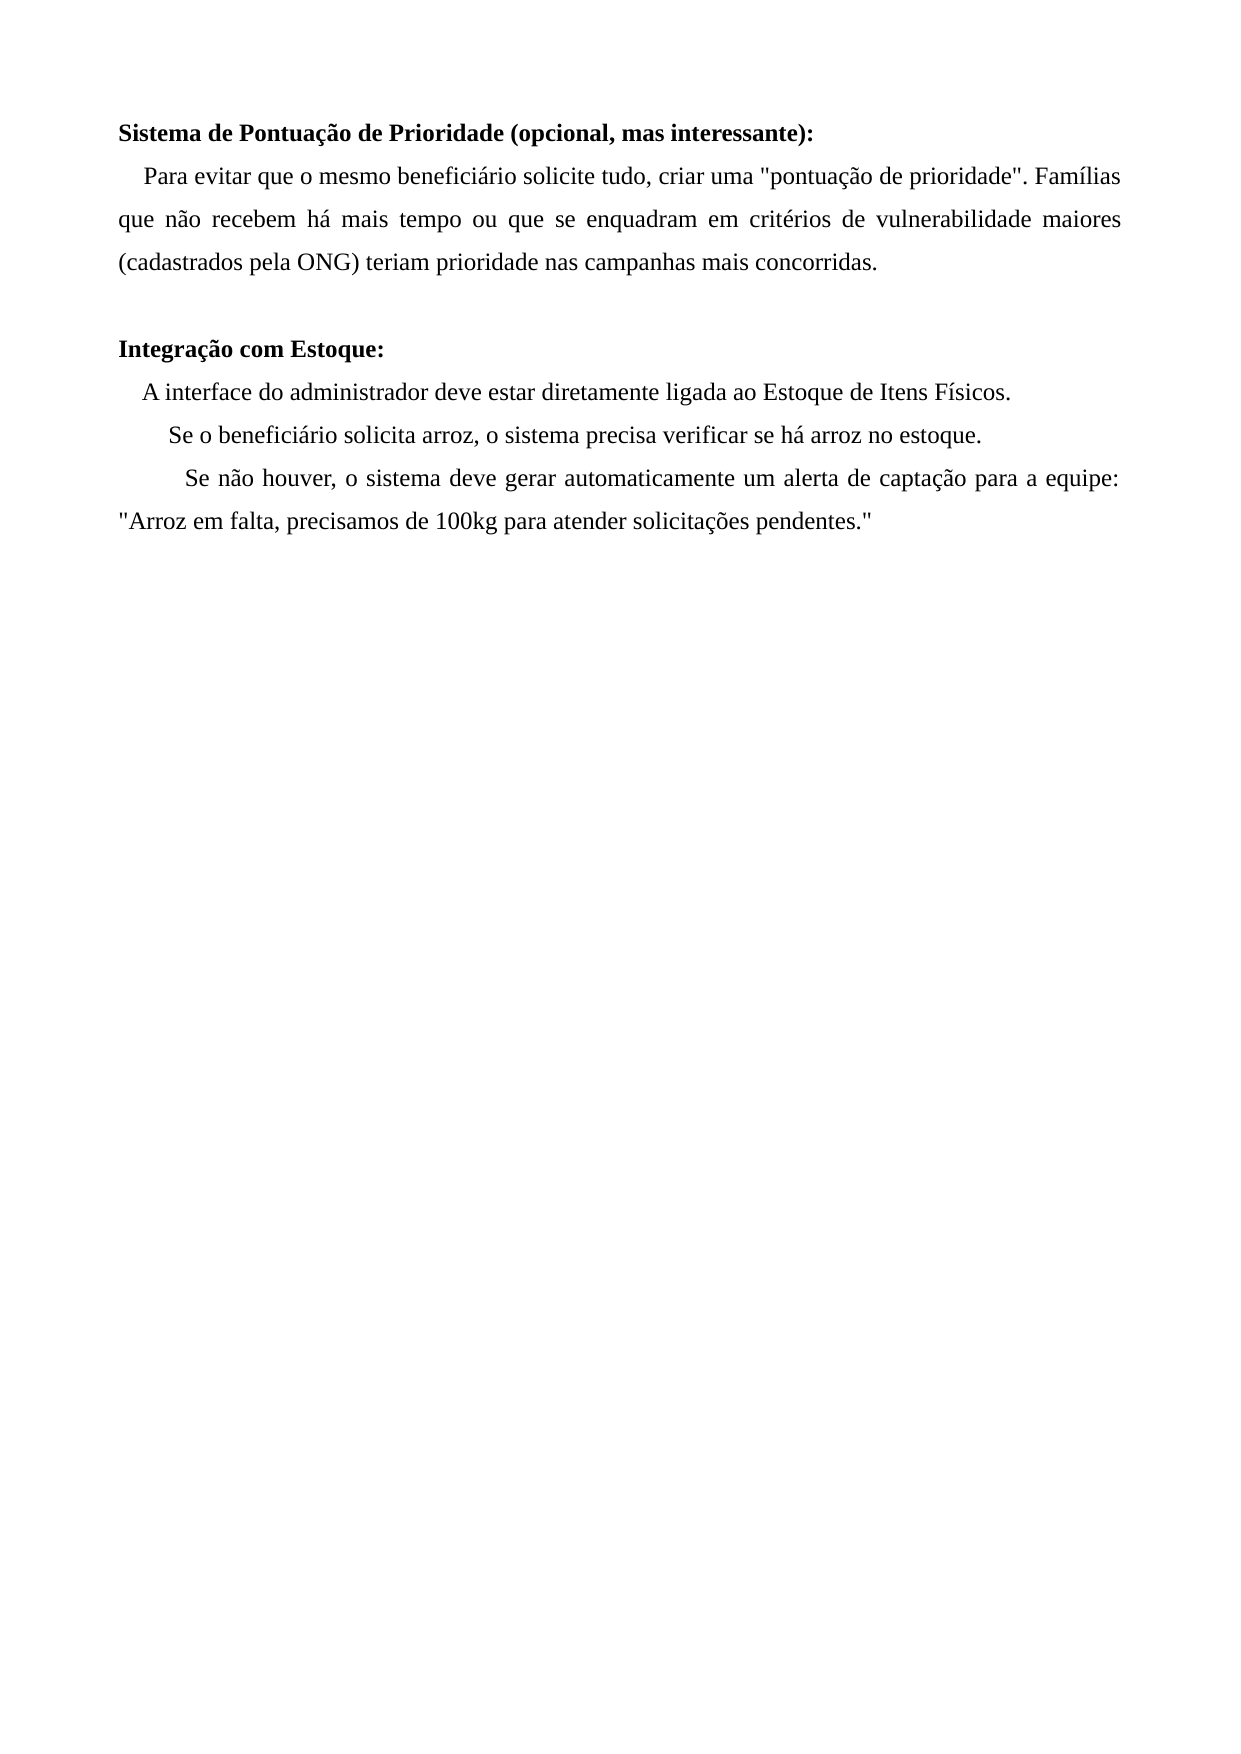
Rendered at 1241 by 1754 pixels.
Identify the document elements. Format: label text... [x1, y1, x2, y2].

text Se não houver, o sistema deve gerar automaticamente um alerta de captação para a equipe: "Arroz em falta, precisamos de 100kg para atender solicitações pendentes." [118, 463, 1122, 535]
text A interface do administrador deve estar diretamente ligada ao Estoque de Itens Físicos. [118, 377, 1122, 406]
text Sistema de Pontuação de Prioridade (opcional, mas interessante): [118, 118, 1122, 147]
text Integração com Estoque: [118, 334, 1122, 362]
text Para evitar que o mesmo beneficiário solicite tudo, criar uma "pontuação de prioridade". Famílias que não recebem há mais tempo ou que se enquadram em critérios de vulnerabilidade maiores (cadastrados pela ONG) teriam prioridade nas campanhas mais concorridas. [118, 161, 1122, 276]
text Se o beneficiário solicita arroz, o sistema precisa verificar se há arroz no estoque. [118, 420, 1122, 449]
